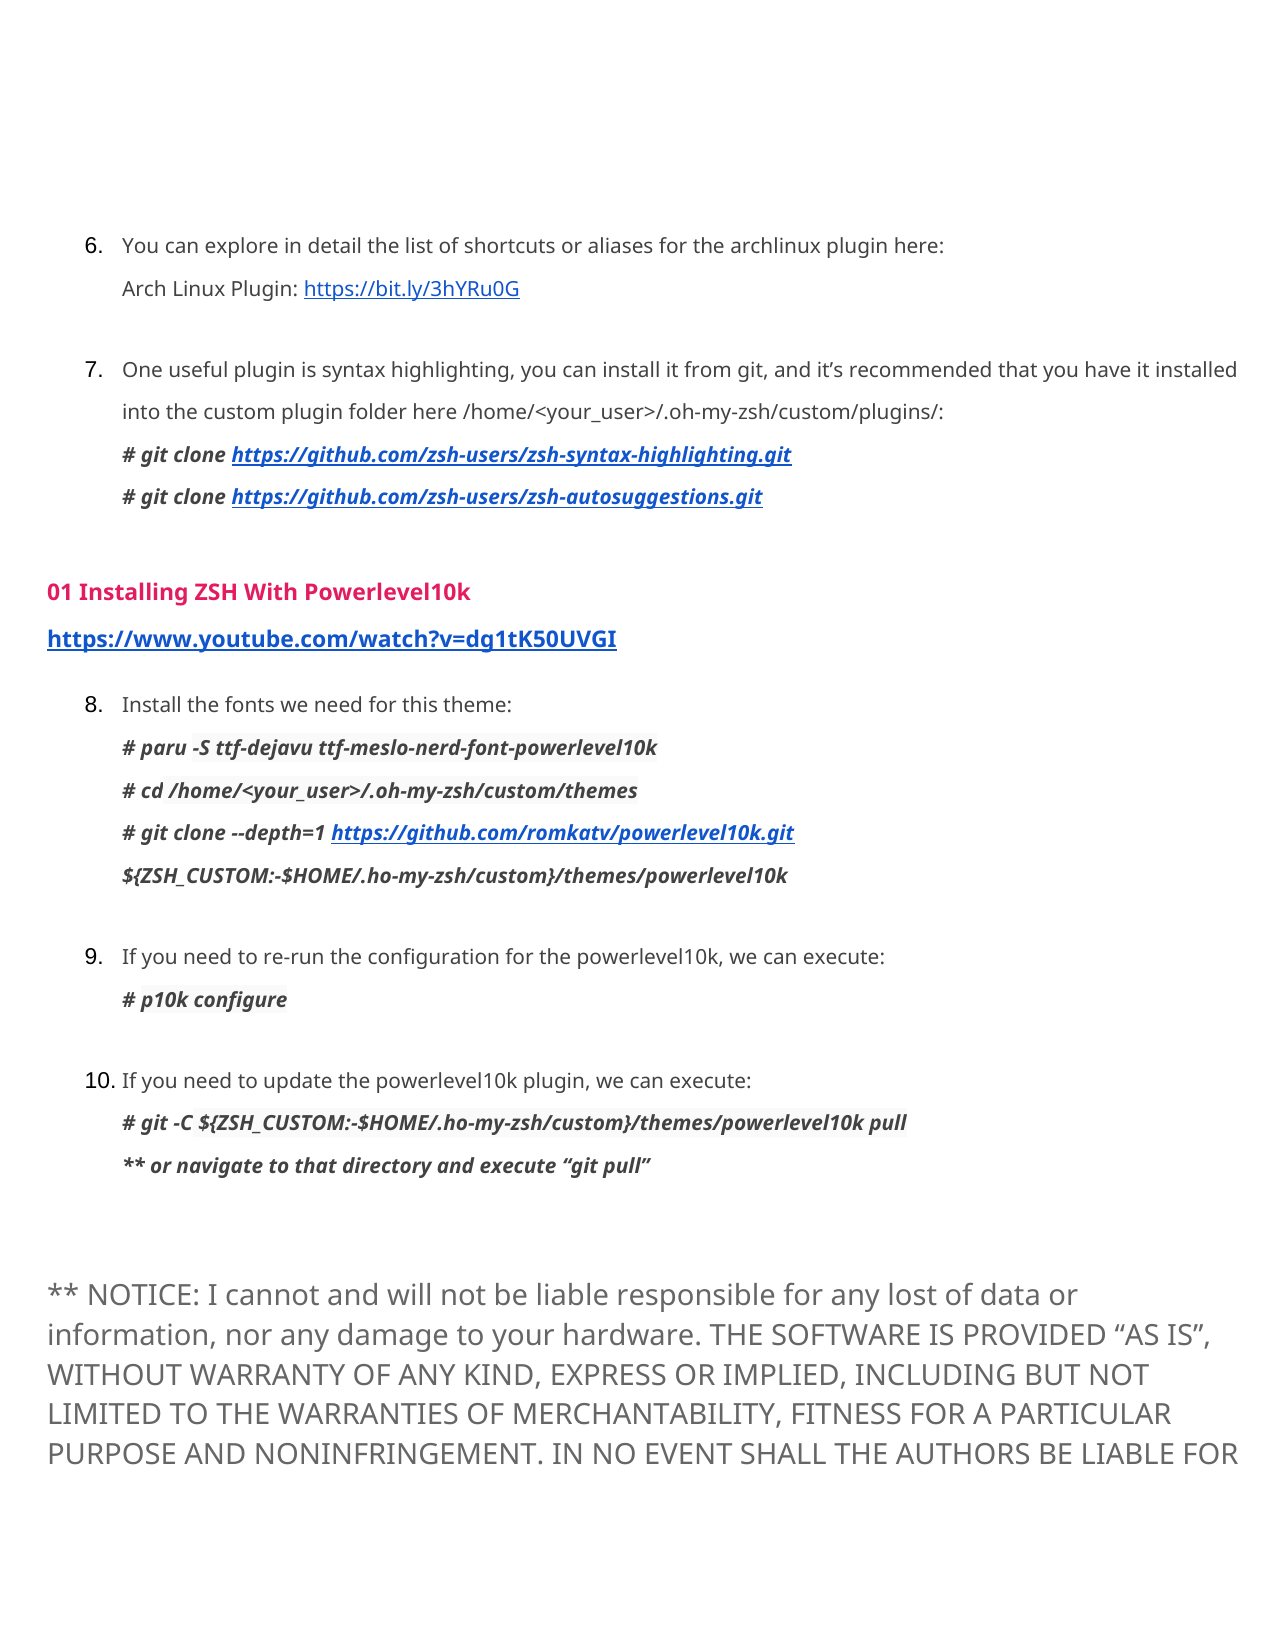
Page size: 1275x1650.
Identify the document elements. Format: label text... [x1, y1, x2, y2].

list If you need to re-run the configuration for the powerlevel10k, we can execute: # p10k configure [84, 942, 1247, 1053]
list If you need to update the powerlevel10k plugin, we can execute: # git -C ${ZSH_CUSTOM:-$HOME/.ho-my-zsh/custom}/themes/powerlevel10k pull ** or navigate to that directory and execute “git pull” [84, 1066, 1247, 1261]
text ** NOTICE: I cannot and will not be liable responsible for any lost of data or information, nor any damage to your hardware. THE SOFTWARE IS PROVIDED “AS IS”, WITHOUT WARRANTY OF ANY KIND, EXPRESS OR IMPLIED, INCLUDING BUT NOT LIMITED TO THE WARRANTIES OF MERCHANTABILITY, FITNESS FOR A PARTICULAR PURPOSE AND NONINFRINGEMENT. IN NO EVENT SHALL THE AUTHORS BE LIABLE FOR [47, 1274, 1247, 1473]
list Install the fonts we need for this theme: # paru -S ttf-dejavu ttf-meslo-nerd-font-powerlevel10k # cd /home/<your_user>/.oh-my-zsh/custom/themes # git clone --depth=1 https://github.com/romkatv/powerlevel10k.git ${ZSH_CUSTOM:-$HOME/.ho-my-zsh/custom}/themes/powerlevel10k [84, 691, 1247, 929]
list One useful plugin is syntax highlighting, you can install it from git, and it’s recommended that you have it installed into the custom plugin folder here /home/<your_user>/.oh-my-zsh/custom/plugins/: # git clone https://github.com/zsh-users/zsh-syntax-highlighting.git # git clone https://github.com/zsh-users/zsh-autosuggestions.git [84, 355, 1247, 550]
subtitle 01 Installing ZSH With Powerlevel10k https://www.youtube.com/watch?v=dg1tK50UVGI [47, 576, 1247, 654]
list [84, 150, 1247, 218]
list You can explore in detail the list of shortcuts or aliases for the archlinux plugin here: Arch Linux Plugin: https://bit.ly/3hYRu0G [84, 231, 1247, 342]
